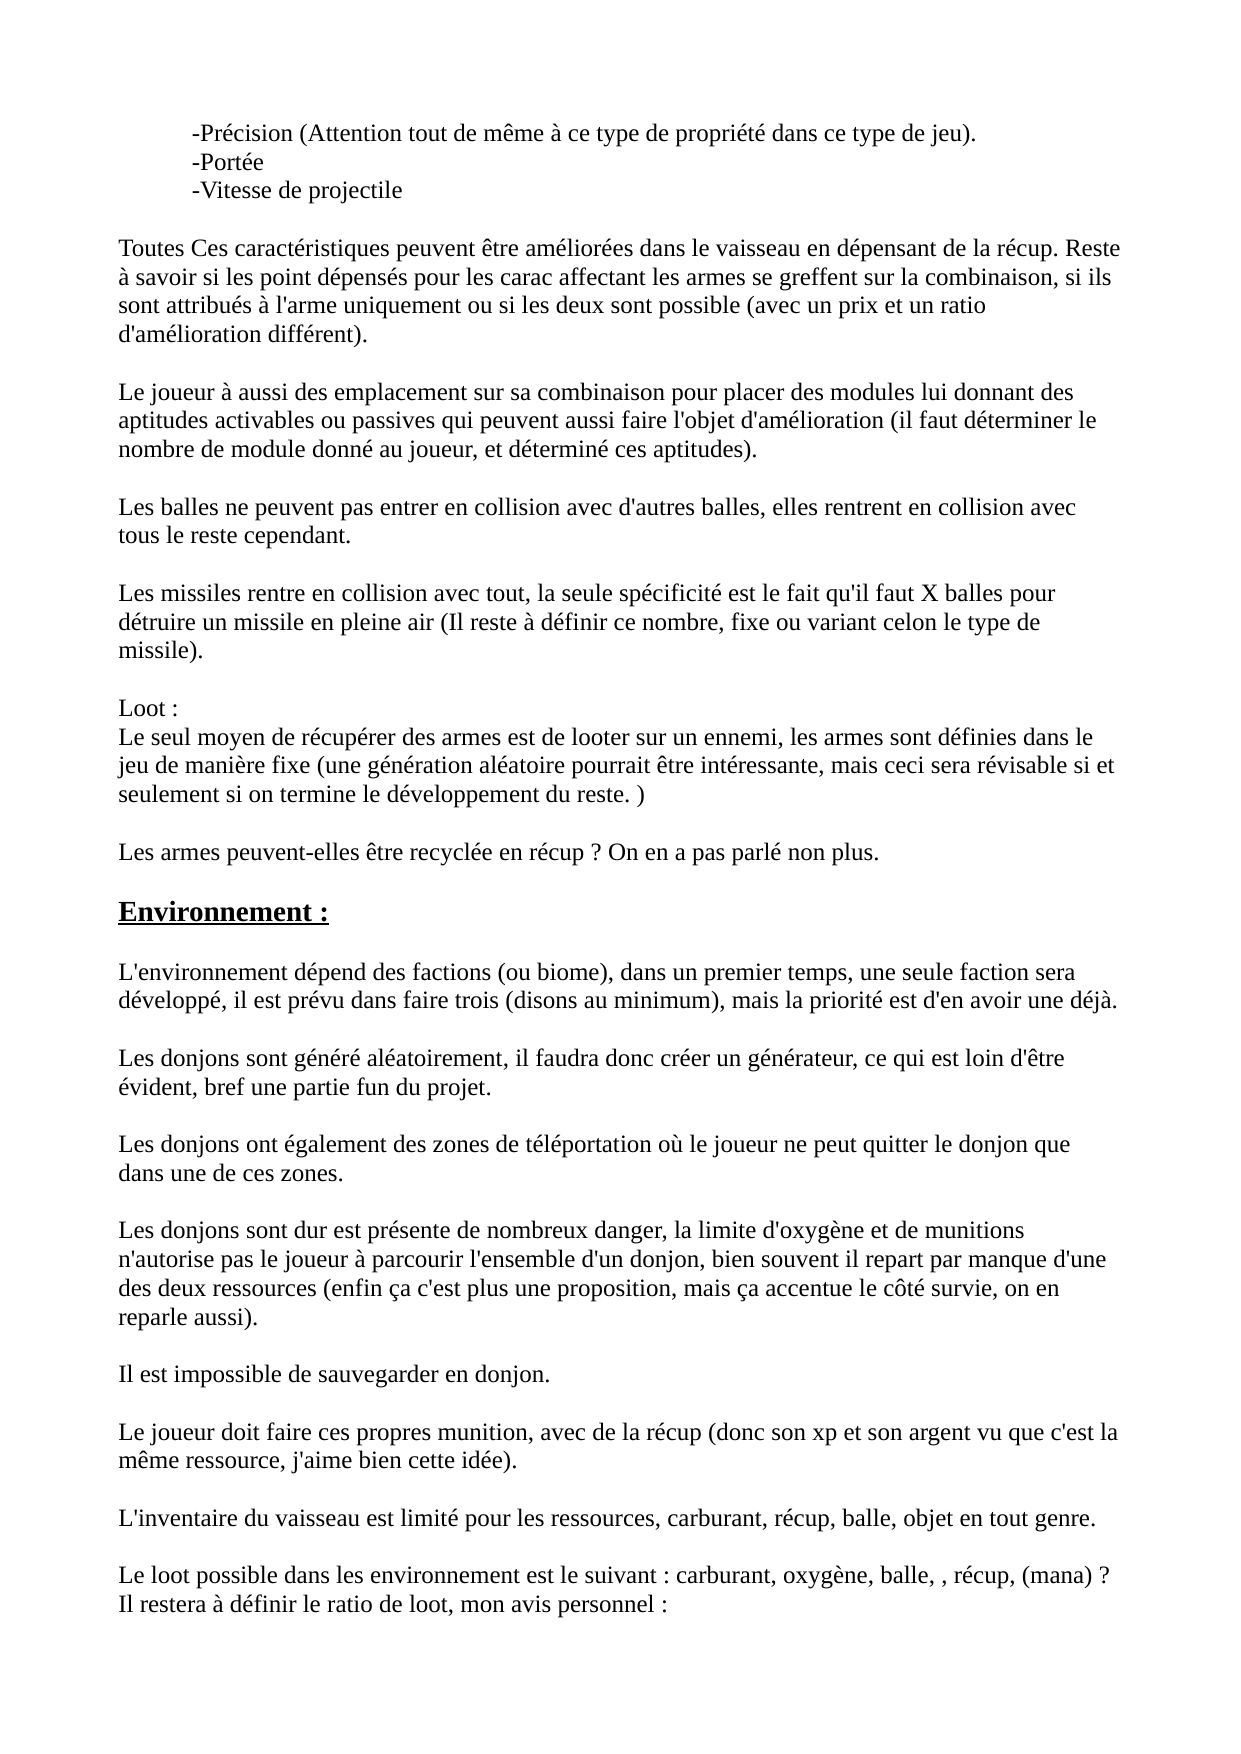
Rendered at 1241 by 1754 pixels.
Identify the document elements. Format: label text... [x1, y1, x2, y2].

text Les donjons ont également des zones de téléportation où le joueur ne peut quitter le donjon que dans une de ces zones. [118, 1129, 1122, 1187]
text Les armes peuvent-elles être recyclée en récup ? On en a pas parlé non plus. [118, 837, 1122, 866]
text -Vitesse de projectile [118, 176, 1122, 204]
text Toutes Ces caractéristiques peuvent être améliorées dans le vaisseau en dépensant de la récup. Reste à savoir si les point dépensés pour les carac affectant les armes se greffent sur la combinaison, si ils sont attribués à l'arme uniquement ou si les deux sont possible (avec un prix et un ratio d'amélioration différent). [118, 233, 1122, 348]
text Le loot possible dans les environnement est le suivant : carburant, oxygène, balle, , récup, (mana) ? [118, 1560, 1122, 1589]
text Le seul moyen de récupérer des armes est de looter sur un ennemi, les armes sont définies dans le jeu de manière fixe (une génération aléatoire pourrait être intéressante, mais ceci sera révisable si et seulement si on termine le développement du reste. ) [118, 722, 1122, 808]
text -Précision (Attention tout de même à ce type de propriété dans ce type de jeu). [118, 118, 1122, 147]
text Loot : [118, 693, 1122, 722]
text Les donjons sont dur est présente de nombreux danger, la limite d'oxygène et de munitions n'autorise pas le joueur à parcourir l'ensemble d'un donjon, bien souvent il repart par manque d'une des deux ressources (enfin ça c'est plus une proposition, mais ça accentue le côté survie, on en reparle aussi). [118, 1215, 1122, 1330]
text Il est impossible de sauvegarder en donjon. [118, 1359, 1122, 1388]
text Il restera à définir le ratio de loot, mon avis personnel : [118, 1589, 1122, 1618]
text -Portée [118, 147, 1122, 176]
text L'inventaire du vaisseau est limité pour les ressources, carburant, récup, balle, objet en tout genre. [118, 1503, 1122, 1532]
text Les donjons sont généré aléatoirement, il faudra donc créer un générateur, ce qui est loin d'être évident, bref une partie fun du projet. [118, 1043, 1122, 1100]
text Les missiles rentre en collision avec tout, la seule spécificité est le fait qu'il faut X balles pour détruire un missile en pleine air (Il reste à définir ce nombre, fixe ou variant celon le type de missile). [118, 578, 1122, 664]
text Le joueur doit faire ces propres munition, avec de la récup (donc son xp et son argent vu que c'est la même ressource, j'aime bien cette idée). [118, 1417, 1122, 1474]
text Le joueur à aussi des emplacement sur sa combinaison pour placer des modules lui donnant des aptitudes activables ou passives qui peuvent aussi faire l'objet d'amélioration (il faut déterminer le nombre de module donné au joueur, et déterminé ces aptitudes). [118, 377, 1122, 463]
text L'environnement dépend des factions (ou biome), dans un premier temps, une seule faction sera développé, il est prévu dans faire trois (disons au minimum), mais la priorité est d'en avoir une déjà. [118, 957, 1122, 1014]
text Les balles ne peuvent pas entrer en collision avec d'autres balles, elles rentrent en collision avec tous le reste cependant. [118, 492, 1122, 549]
text Environnement : [118, 894, 1122, 928]
